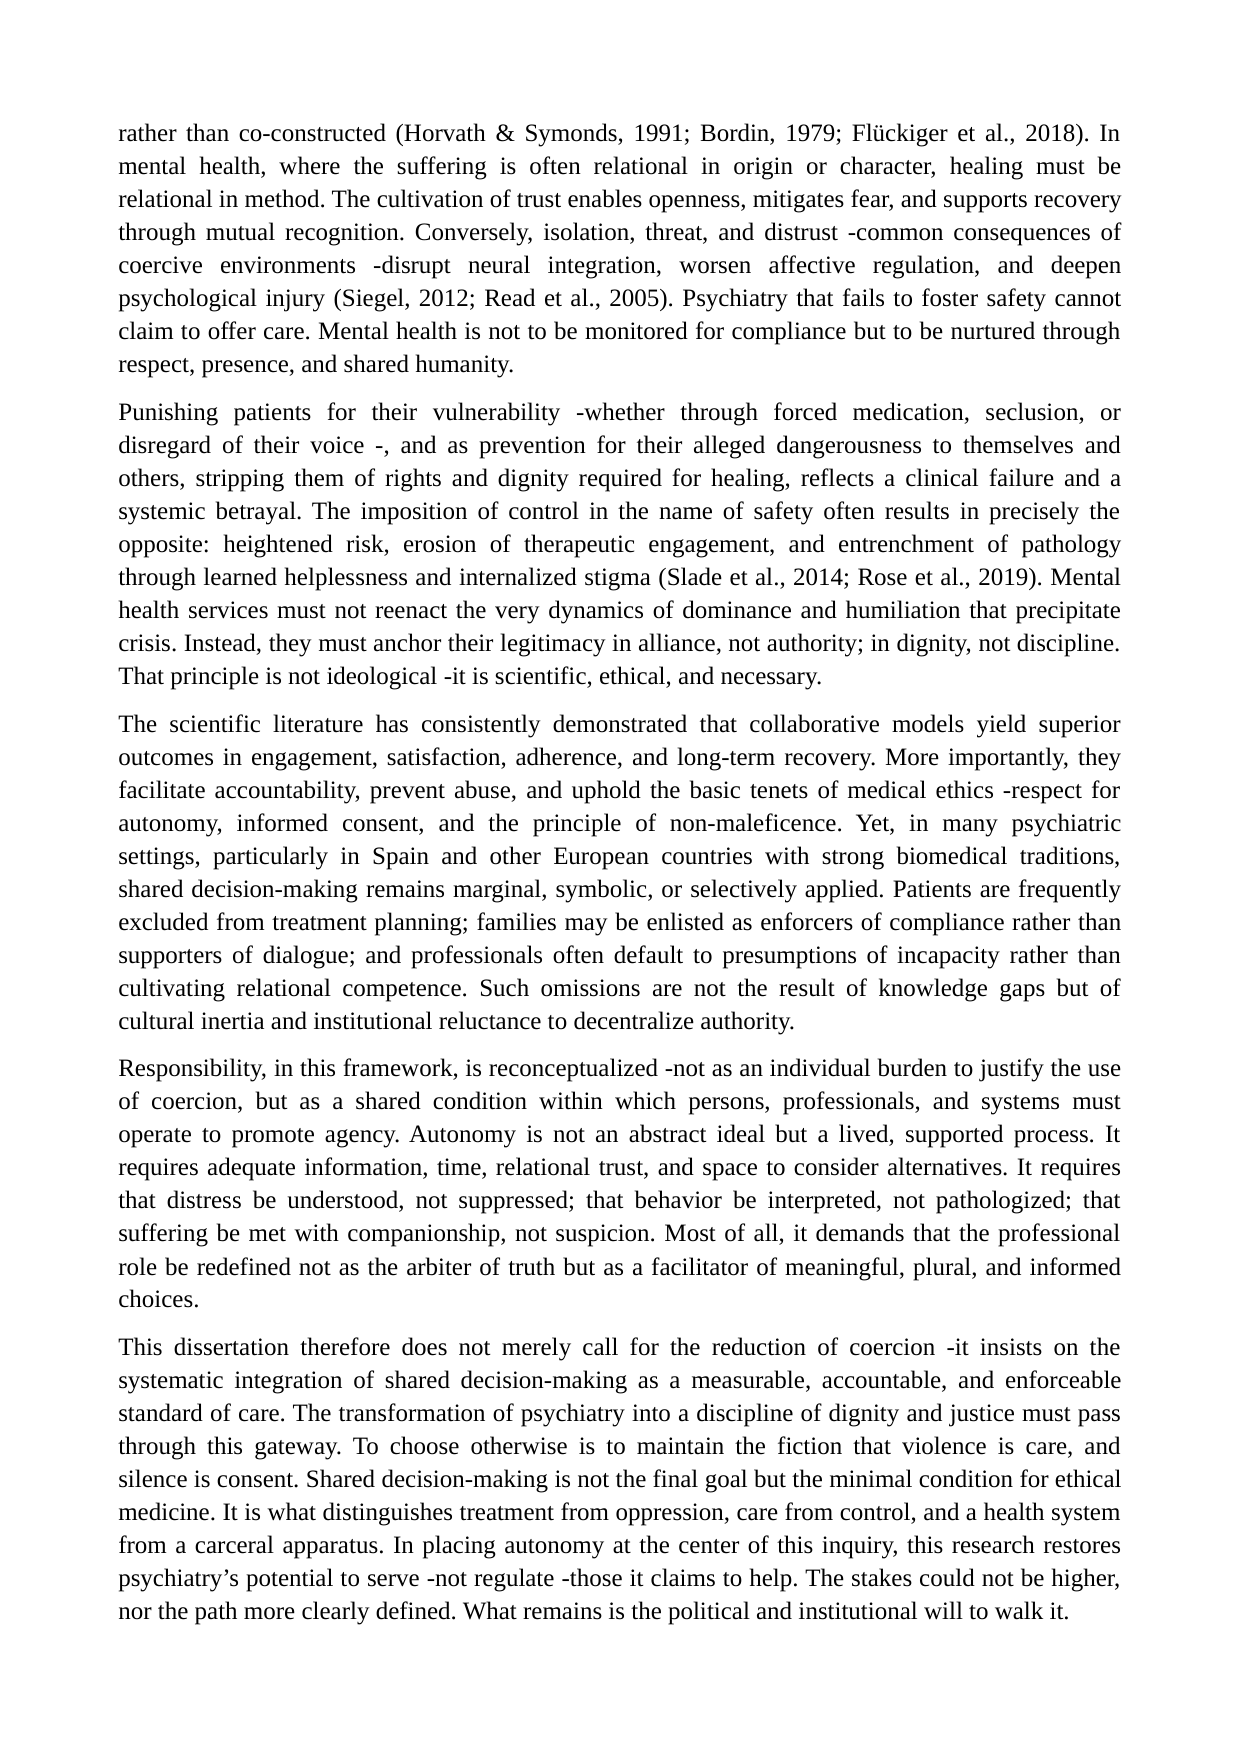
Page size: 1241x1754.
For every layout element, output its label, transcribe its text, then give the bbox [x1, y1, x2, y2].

text This dissertation therefore does not merely call for the reduction of coercion -it insists on the systematic integration of shared decision-making as a measurable, accountable, and enforceable standard of care. The transformation of psychiatry into a discipline of dignity and justice must pass through this gateway. To choose otherwise is to maintain the fiction that violence is care, and silence is consent. Shared decision-making is not the final goal but the minimal condition for ethical medicine. It is what distinguishes treatment from oppression, care from control, and a health system from a carceral apparatus. In placing autonomy at the center of this inquiry, this research restores psychiatry’s potential to serve -not regulate -those it claims to help. The stakes could not be higher, nor the path more clearly defined. What remains is the political and institutional will to walk it. [118, 1332, 1122, 1625]
text Responsibility, in this framework, is reconceptualized -not as an individual burden to justify the use of coercion, but as a shared condition within which persons, professionals, and systems must operate to promote agency. Autonomy is not an abstract ideal but a lived, supported process. It requires adequate information, time, relational trust, and space to consider alternatives. It requires that distress be understood, not suppressed; that behavior be interpreted, not pathologized; that suffering be met with companionship, not suspicion. Most of all, it demands that the professional role be redefined not as the arbiter of truth but as a facilitator of meaningful, plural, and informed choices. [118, 1053, 1122, 1313]
text The scientific literature has consistently demonstrated that collaborative models yield superior outcomes in engagement, satisfaction, adherence, and long-term recovery. More importantly, they facilitate accountability, prevent abuse, and uphold the basic tenets of medical ethics -respect for autonomy, informed consent, and the principle of non-maleficence. Yet, in many psychiatric settings, particularly in Spain and other European countries with strong biomedical traditions, shared decision-making remains marginal, symbolic, or selectively applied. Patients are frequently excluded from treatment planning; families may be enlisted as enforcers of compliance rather than supporters of dialogue; and professionals often default to presumptions of incapacity rather than cultivating relational competence. Such omissions are not the result of knowledge gaps but of cultural inertia and institutional reluctance to decentralize authority. [118, 709, 1122, 1034]
text rather than co-constructed (Horvath & Symonds, 1991; Bordin, 1979; Flückiger et al., 2018). In mental health, where the suffering is often relational in origin or character, healing must be relational in method. The cultivation of trust enables openness, mitigates fear, and supports recovery through mutual recognition. Conversely, isolation, threat, and distrust -common consequences of coercive environments -disrupt neural integration, worsen affective regulation, and deepen psychological injury (Siegel, 2012; Read et al., 2005). Psychiatry that fails to foster safety cannot claim to offer care. Mental health is not to be monitored for compliance but to be nurtured through respect, presence, and shared humanity. [118, 118, 1122, 378]
text Punishing patients for their vulnerability -whether through forced medication, seclusion, or disregard of their voice -, and as prevention for their alleged dangerousness to themselves and others, stripping them of rights and dignity required for healing, reflects a clinical failure and a systemic betrayal. The imposition of control in the name of safety often results in precisely the opposite: heightened risk, erosion of therapeutic engagement, and entrenchment of pathology through learned helplessness and internalized stigma (Slade et al., 2014; Rose et al., 2019). Mental health services must not reenact the very dynamics of dominance and humiliation that precipitate crisis. Instead, they must anchor their legitimacy in alliance, not authority; in dignity, not discipline. That principle is not ideological -it is scientific, ethical, and necessary. [118, 397, 1122, 690]
